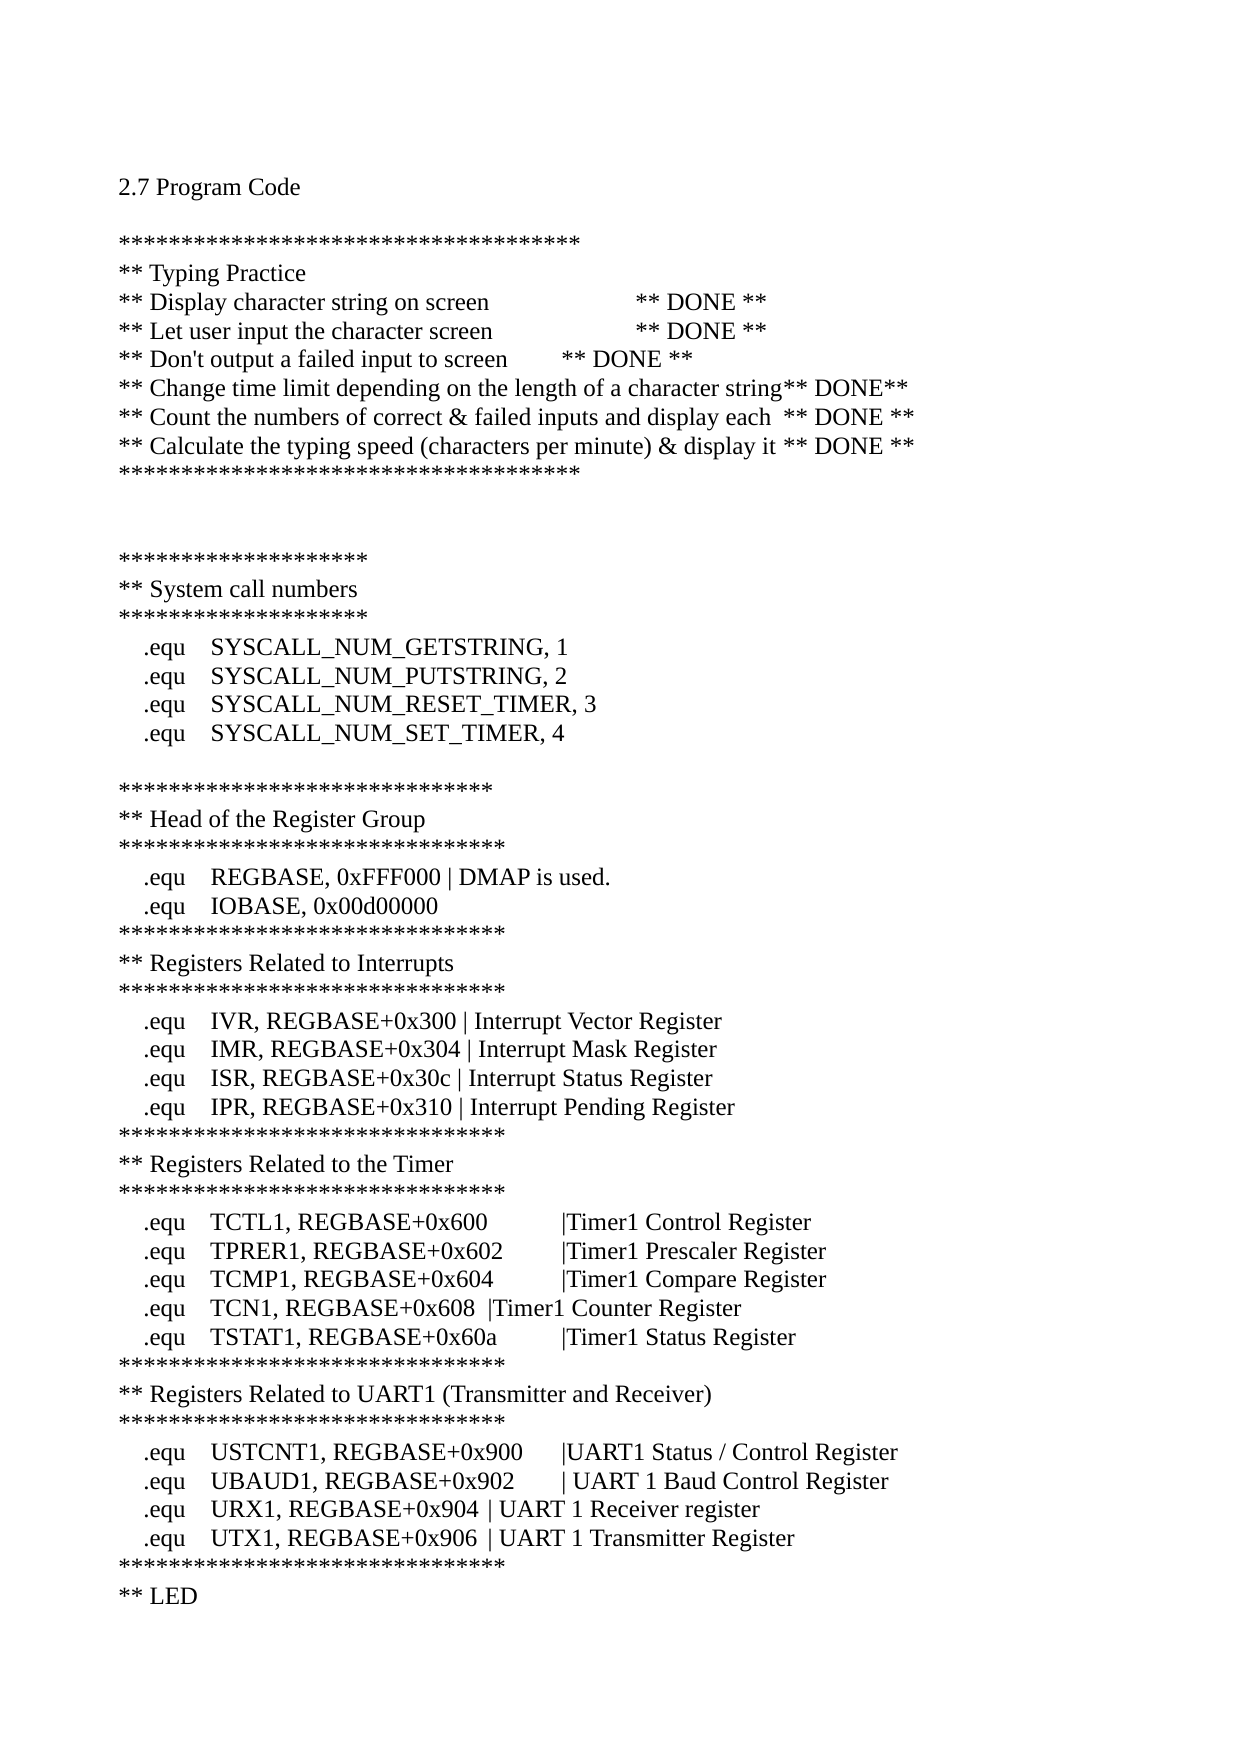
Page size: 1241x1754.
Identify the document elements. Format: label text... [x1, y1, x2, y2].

text ** Registers Related to Interrupts [118, 948, 1122, 977]
text .equ TSTAT1, REGBASE+0x60a |Timer1 Status Register [118, 1322, 1122, 1351]
text ** Registers Related to the Timer [118, 1149, 1122, 1178]
text .equ SYSCALL_NUM_SET_TIMER, 4 [118, 718, 1122, 747]
text .equ IMR, REGBASE+0x304 | Interrupt Mask Register [118, 1034, 1122, 1063]
text 2.7 Program Code [118, 172, 1122, 201]
text ** Don't output a failed input to screen ** DONE ** [118, 344, 1122, 373]
text .equ UBAUD1, REGBASE+0x902 | UART 1 Baud Control Register [118, 1466, 1122, 1494]
text ****************************** [118, 776, 1122, 804]
text .equ SYSCALL_NUM_GETSTRING, 1 [118, 632, 1122, 661]
text ** Head of the Register Group [118, 804, 1122, 833]
text ******************** [118, 603, 1122, 632]
text ** Display character string on screen ** DONE ** [118, 287, 1122, 316]
text .equ IVR, REGBASE+0x300 | Interrupt Vector Register [118, 1006, 1122, 1034]
text .equ IPR, REGBASE+0x310 | Interrupt Pending Register [118, 1092, 1122, 1121]
text ******************************* [118, 919, 1122, 948]
text ** Count the numbers of correct & failed inputs and display each ** DONE ** [118, 402, 1122, 431]
text ** Registers Related to UART1 (Transmitter and Receiver) [118, 1379, 1122, 1408]
text ** Let user input the character screen ** DONE ** [118, 316, 1122, 344]
text ************************************* [118, 229, 1122, 258]
text ******************************* [118, 977, 1122, 1006]
text .equ SYSCALL_NUM_RESET_TIMER, 3 [118, 689, 1122, 718]
text .equ IOBASE, 0x00d00000 [118, 891, 1122, 919]
text .equ USTCNT1, REGBASE+0x900 |UART1 Status / Control Register [118, 1437, 1122, 1466]
text ******************************* [118, 1408, 1122, 1437]
text ** Change time limit depending on the length of a character string ** DONE** [118, 373, 1122, 402]
text ******************************* [118, 833, 1122, 862]
text ******************************* [118, 1121, 1122, 1149]
text .equ TCN1, REGBASE+0x608 |Timer1 Counter Register [118, 1293, 1122, 1322]
text ** Typing Practice [118, 258, 1122, 287]
text ************************************* [118, 459, 1122, 488]
text ** LED [118, 1581, 1122, 1609]
text ******************************* [118, 1351, 1122, 1379]
text ******************************* [118, 1178, 1122, 1207]
text .equ REGBASE, 0xFFF000 | DMAP is used. [118, 862, 1122, 891]
text .equ UTX1, REGBASE+0x906 | UART 1 Transmitter Register [118, 1523, 1122, 1552]
text ******************************* [118, 1552, 1122, 1581]
text ** Calculate the typing speed (characters per minute) & display it ** DONE ** [118, 431, 1122, 459]
text ******************** [118, 546, 1122, 574]
text .equ URX1, REGBASE+0x904 | UART 1 Receiver register [118, 1494, 1122, 1523]
text .equ TCTL1, REGBASE+0x600 |Timer1 Control Register [118, 1207, 1122, 1236]
text .equ TCMP1, REGBASE+0x604 |Timer1 Compare Register [118, 1264, 1122, 1293]
text ** System call numbers [118, 574, 1122, 603]
text .equ ISR, REGBASE+0x30c | Interrupt Status Register [118, 1063, 1122, 1092]
text .equ SYSCALL_NUM_PUTSTRING, 2 [118, 661, 1122, 689]
text .equ TPRER1, REGBASE+0x602 |Timer1 Prescaler Register [118, 1236, 1122, 1264]
